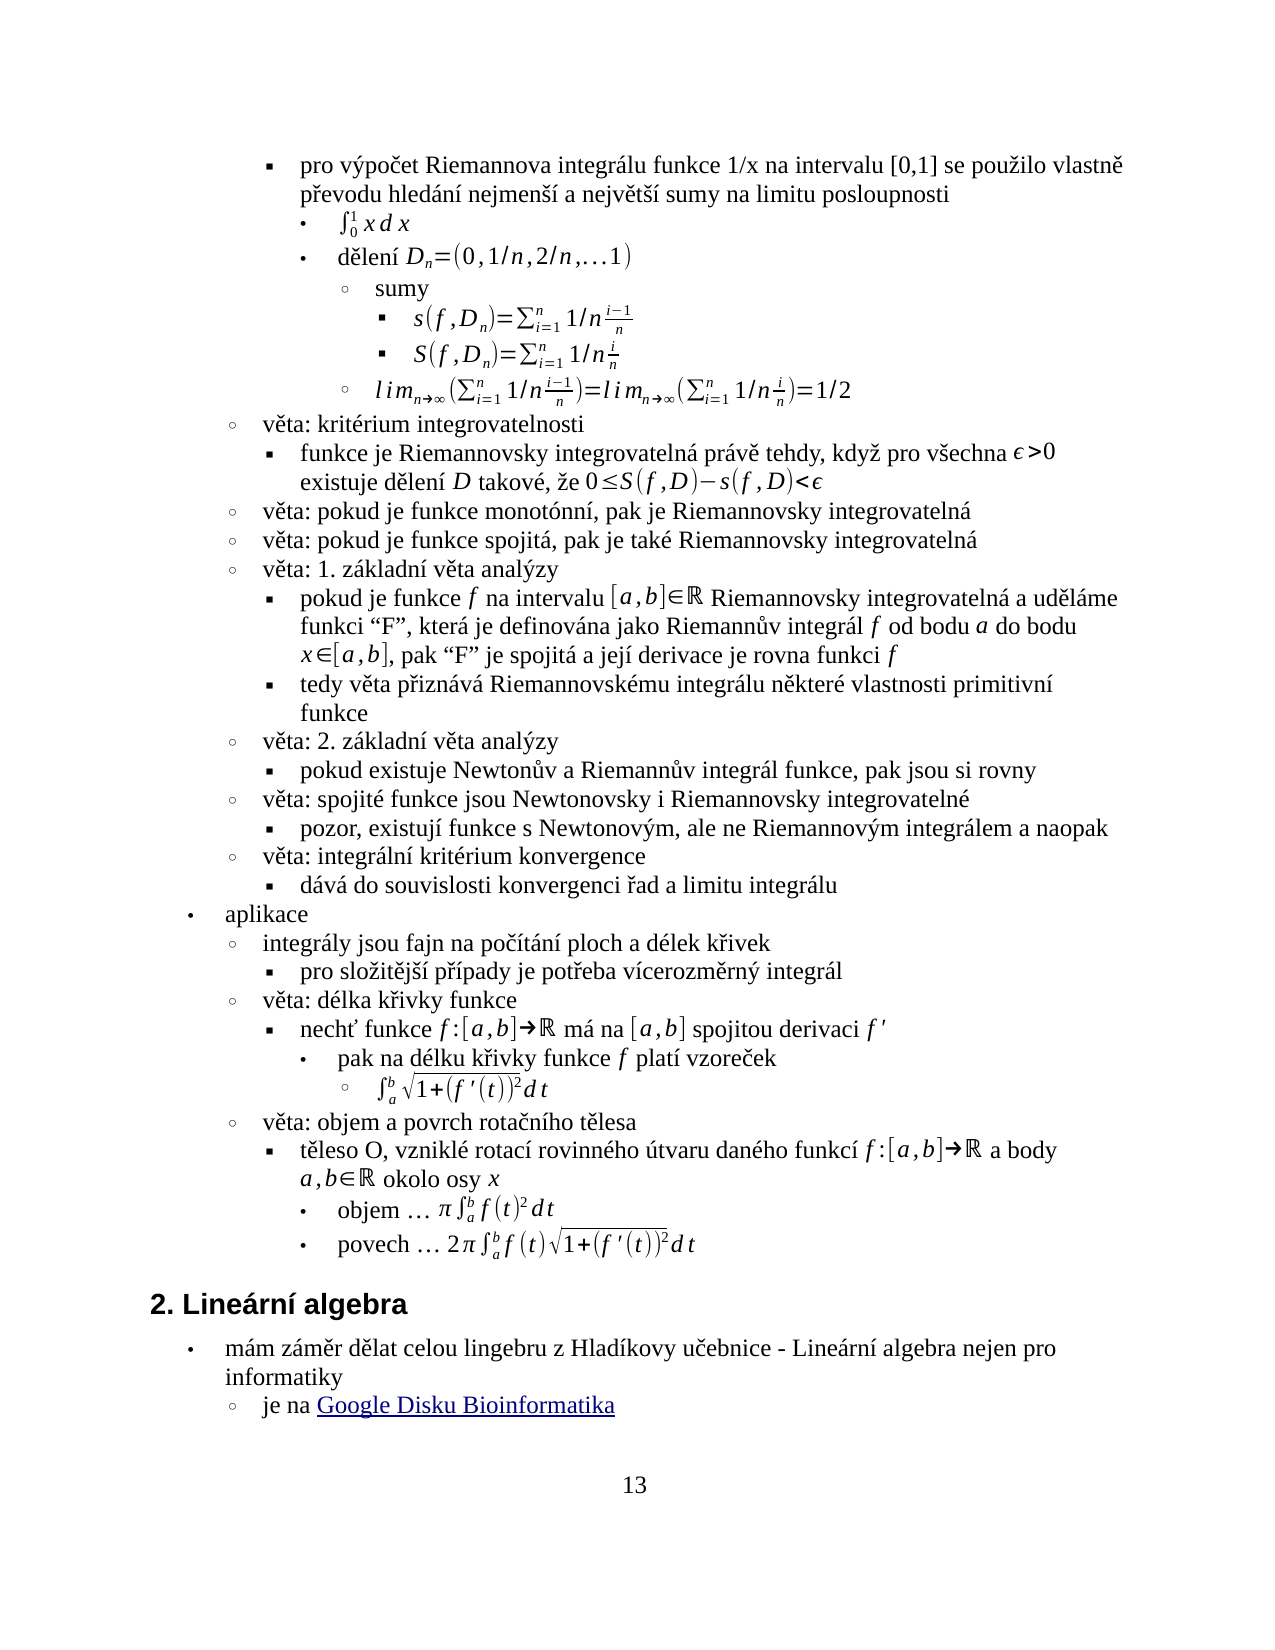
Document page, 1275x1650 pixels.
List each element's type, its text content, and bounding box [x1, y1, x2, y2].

list dělení [300, 241, 1125, 273]
list věta: pokud je funkce monotónní, pak je Riemannovsky integrovatelná [225, 496, 1125, 525]
list je na Google Disku Bioinformatika [225, 1390, 1125, 1419]
list věta: 1. základní věta analýzy [225, 554, 1125, 583]
list pokud je funkce na intervalu Riemannovsky integrovatelná a uděláme funkci “F”, která je definována jako Riemannův integrál od bodu do bodu , pak “F” je spojitá a její derivace je rovna funkci [262, 583, 1125, 669]
list pak na délku křivky funkce platí vzoreček [300, 1043, 1125, 1071]
list objem … [300, 1193, 1125, 1226]
list integrály jsou fajn na počítání ploch a délek křivek [225, 928, 1125, 956]
list funkce je Riemannovsky integrovatelná právě tehdy, když pro všechna existuje dělení takové, že [262, 438, 1125, 496]
list sumy [337, 273, 1125, 301]
list věta: délka křivky funkce [225, 985, 1125, 1014]
list věta: spojité funkce jsou Newtonovsky i Riemannovsky integrovatelné [225, 784, 1125, 813]
list věta: integrální kritérium konvergence [225, 841, 1125, 870]
list dává do souvislosti konvergenci řad a limitu integrálu [262, 870, 1125, 899]
list nechť funkce má na spojitou derivaci [262, 1014, 1125, 1043]
list věta: objem a povrch rotačního tělesa [225, 1107, 1125, 1136]
list aplikace [187, 899, 1125, 928]
list pro výpočet Riemannova integrálu funkce 1/x na intervalu [0,1] se použilo vlastně převodu hledání nejmenší a největší sumy na limitu posloupnosti [262, 150, 1125, 207]
list mám záměr dělat celou lingebru z Hladíkovy učebnice - Lineární algebra nejen pro informatiky [187, 1333, 1125, 1390]
list těleso O, vzniklé rotací rovinného útvaru daného funkcí a body okolo osy [262, 1136, 1125, 1193]
list povech … [300, 1226, 1125, 1262]
list věta: 2. základní věta analýzy [225, 726, 1125, 755]
list pro složitější případy je potřeba vícerozměrný integrál [262, 956, 1125, 985]
subtitle 2. Lineární algebra [150, 1287, 1125, 1320]
list pokud existuje Newtonův a Riemannův integrál funkce, pak jsou si rovny [262, 755, 1125, 784]
list věta: kritérium integrovatelnosti [225, 409, 1125, 438]
list tedy věta přiznává Riemannovskému integrálu některé vlastnosti primitivní funkce [262, 669, 1125, 726]
list pozor, existují funkce s Newtonovým, ale ne Riemannovým integrálem a naopak [262, 813, 1125, 841]
list věta: pokud je funkce spojitá, pak je také Riemannovsky integrovatelná [225, 525, 1125, 554]
